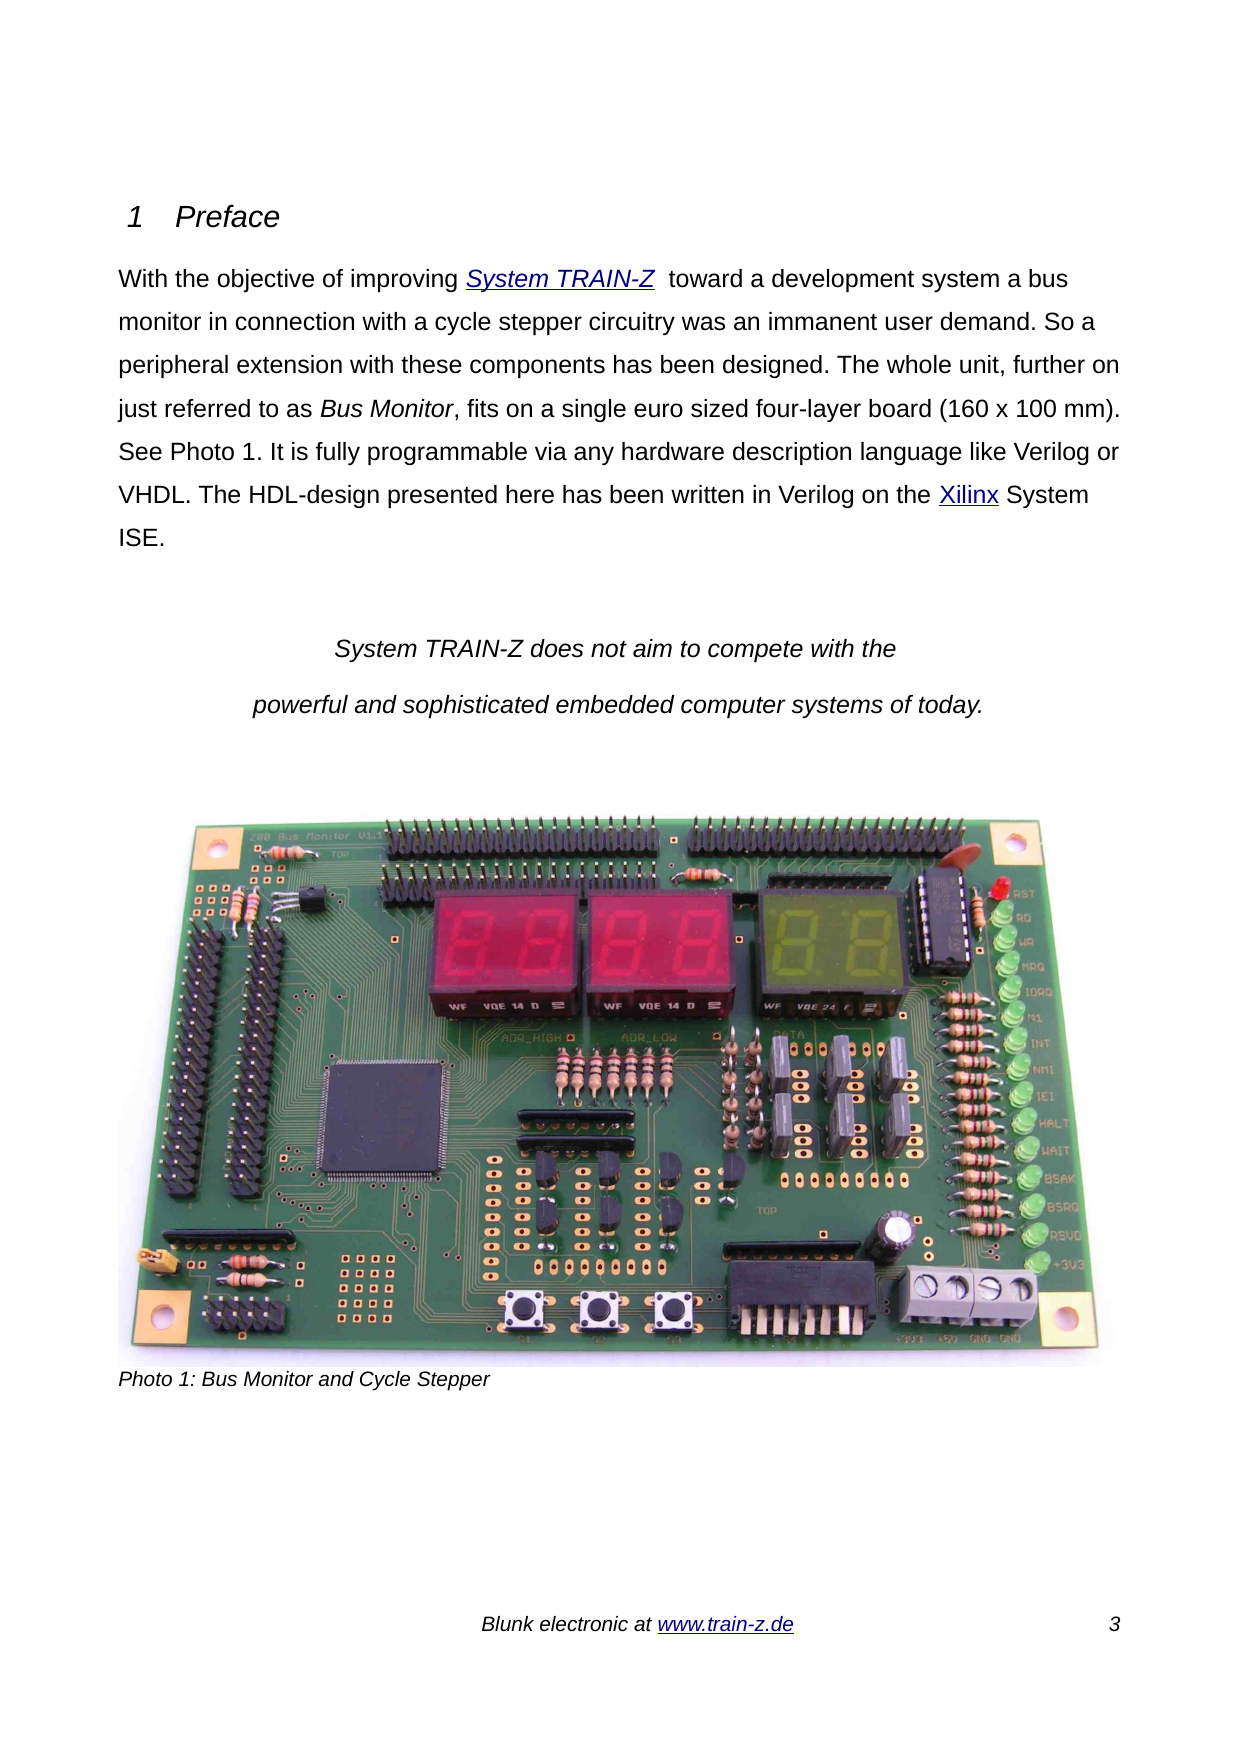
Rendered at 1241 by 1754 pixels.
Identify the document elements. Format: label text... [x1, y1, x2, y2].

text With the objective of improving System TRAIN-Z toward a development system a bus monitor in connection with a cycle stepper circuitry was an immanent user demand. So a peripheral extension with these components has been designed. The whole unit, further on just referred to as Bus Monitor, fits on a single euro sized four-layer board (160 x 100 mm). See Photo 1. It is fully programmable via any hardware description language like Verilog or VHDL. The HDL-design presented here has been written in Verilog on the Xilinx System ISE. [118, 264, 1122, 552]
text System TRAIN-Z does not aim to compete with the [118, 634, 1122, 663]
picture [118, 801, 1123, 1367]
text Photo 1: Bus Monitor and Cycle Stepper [118, 1367, 1122, 1391]
subtitle Preface [118, 199, 1122, 234]
text powerful and sophisticated embedded computer systems of today. [118, 690, 1122, 718]
